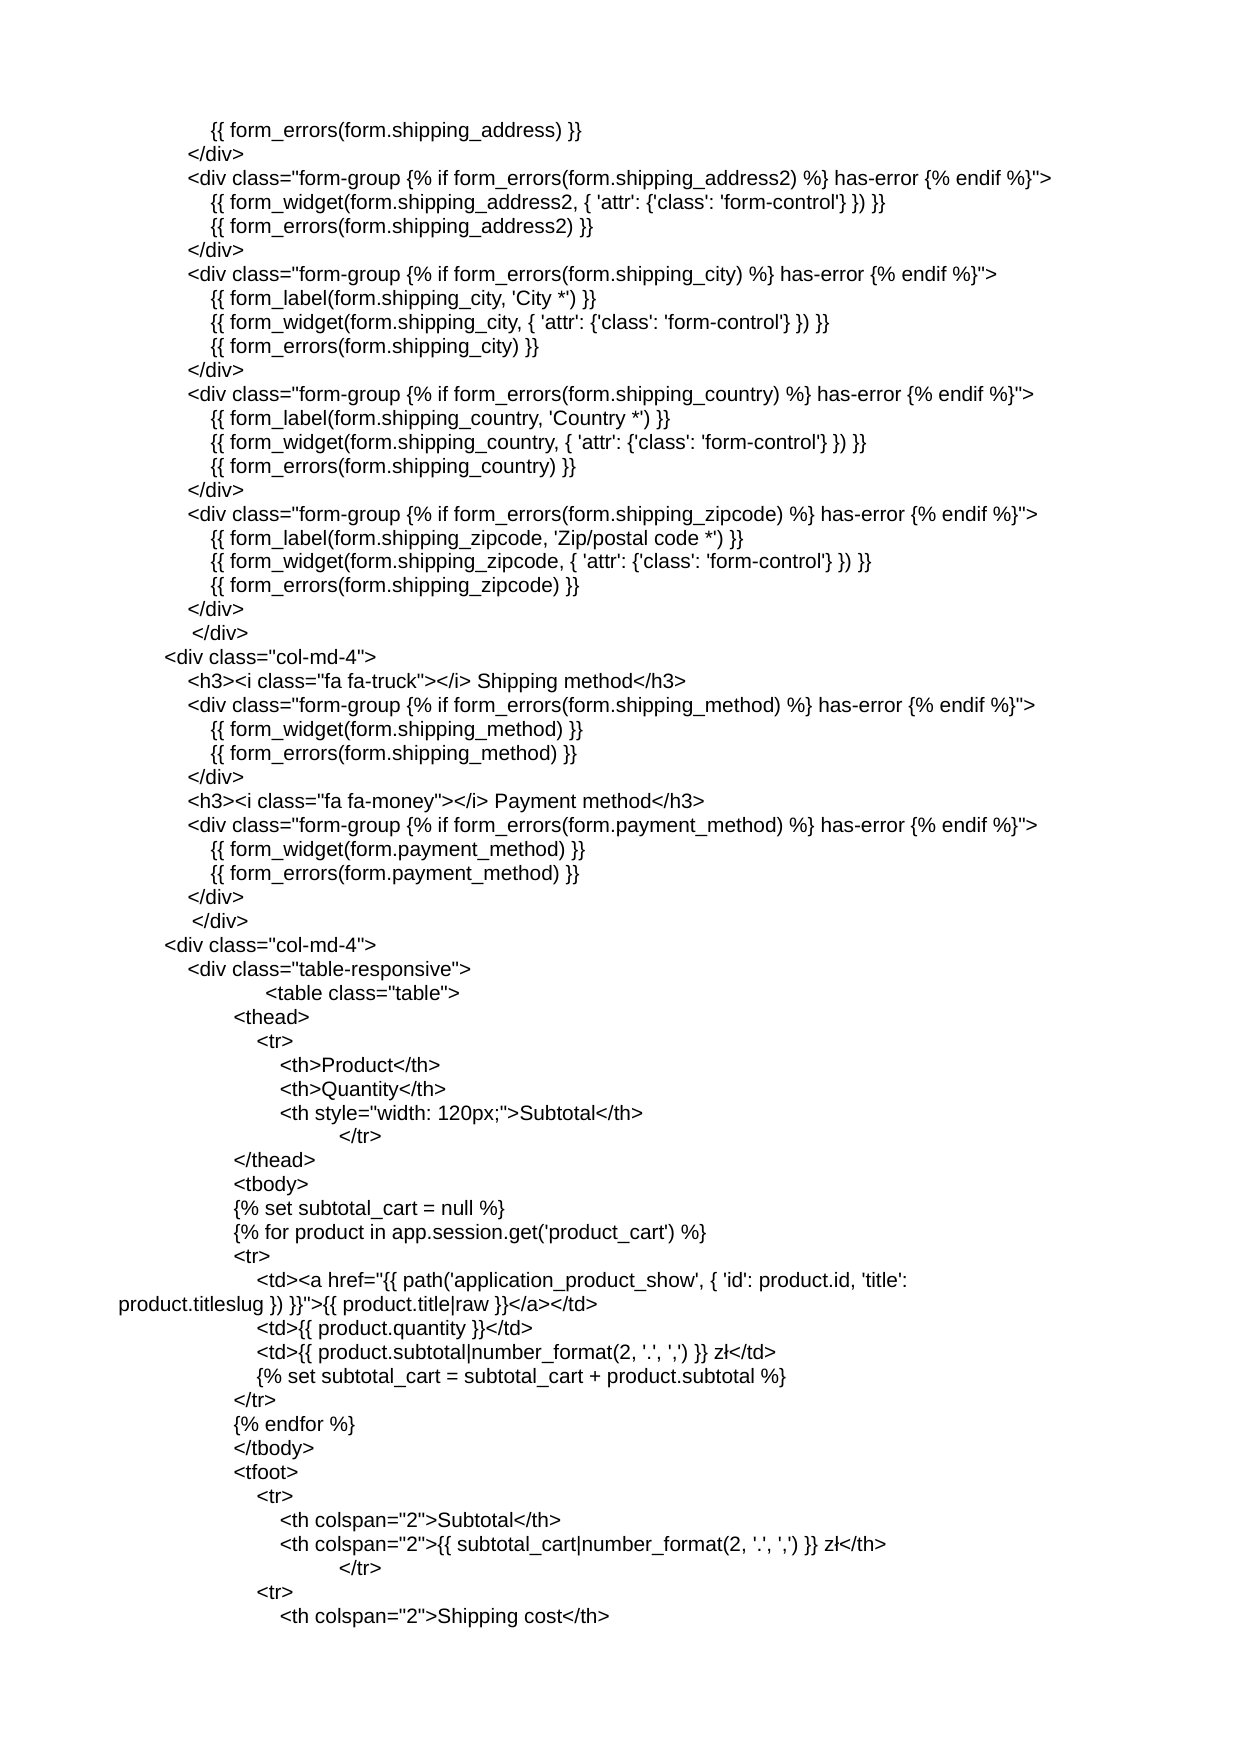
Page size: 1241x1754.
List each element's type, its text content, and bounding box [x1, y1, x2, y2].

text {{ form_errors(form.shipping_zipcode) }} [118, 573, 1122, 597]
text </div> [118, 621, 1122, 645]
text <td><a href="{{ path('application_product_show', { 'id': product.id, 'title': product.titleslug }) }}">{{ product.title|raw }}</a></td> [118, 1268, 1122, 1316]
text {{ form_errors(form.shipping_address2) }} [118, 214, 1122, 238]
text </tbody> [118, 1436, 1122, 1460]
text </tr> [118, 1124, 1122, 1148]
text {{ form_widget(form.shipping_country, { 'attr': {'class': 'form-control'} }) }} [118, 429, 1122, 453]
text <div class="form-group {% if form_errors(form.payment_method) %} has-error {% endif %}"> [118, 813, 1122, 837]
text </div> [118, 909, 1122, 933]
text <th style="width: 120px;">Subtotal</th> [118, 1100, 1122, 1124]
text </tr> [118, 1556, 1122, 1579]
text {{ form_errors(form.shipping_method) }} [118, 741, 1122, 765]
text <th colspan="2">Shipping cost</th> [118, 1603, 1122, 1627]
text <th>Product</th> [118, 1052, 1122, 1076]
text {% set subtotal_cart = null %} [118, 1196, 1122, 1220]
text {% for product in app.session.get('product_cart') %} [118, 1220, 1122, 1244]
text <thead> [118, 1004, 1122, 1028]
text <div class="table-responsive"> [118, 957, 1122, 981]
text {{ form_widget(form.shipping_city, { 'attr': {'class': 'form-control'} }) }} [118, 310, 1122, 334]
text <th colspan="2">Subtotal</th> [118, 1508, 1122, 1532]
text </div> [118, 597, 1122, 621]
text {{ form_label(form.shipping_city, 'City *') }} [118, 286, 1122, 310]
text <th colspan="2">{{ subtotal_cart|number_format(2, '.', ',') }} zł</th> [118, 1532, 1122, 1556]
text {{ form_widget(form.payment_method) }} [118, 837, 1122, 861]
text <tbody> [118, 1172, 1122, 1196]
text </div> [118, 885, 1122, 909]
text <h3><i class="fa fa-truck"></i> Shipping method</h3> [118, 669, 1122, 693]
text {% endfor %} [118, 1412, 1122, 1436]
text <div class="form-group {% if form_errors(form.shipping_country) %} has-error {% endif %}"> [118, 382, 1122, 406]
text {% set subtotal_cart = subtotal_cart + product.subtotal %} [118, 1364, 1122, 1388]
text <div class="col-md-4"> [118, 645, 1122, 669]
text </div> [118, 765, 1122, 789]
text {{ form_errors(form.shipping_country) }} [118, 453, 1122, 477]
text </div> [118, 477, 1122, 501]
text </div> [118, 238, 1122, 262]
text <td>{{ product.subtotal|number_format(2, '.', ',') }} zł</td> [118, 1340, 1122, 1364]
text </thead> [118, 1148, 1122, 1172]
text {{ form_errors(form.payment_method) }} [118, 861, 1122, 885]
text <tr> [118, 1244, 1122, 1268]
text <tr> [118, 1579, 1122, 1603]
text <table class="table"> [118, 981, 1122, 1004]
text <tr> [118, 1028, 1122, 1052]
text </tr> [118, 1388, 1122, 1412]
text <th>Quantity</th> [118, 1076, 1122, 1100]
text {{ form_widget(form.shipping_method) }} [118, 717, 1122, 741]
text <div class="col-md-4"> [118, 933, 1122, 957]
text {{ form_widget(form.shipping_zipcode, { 'attr': {'class': 'form-control'} }) }} [118, 549, 1122, 573]
text <td>{{ product.quantity }}</td> [118, 1316, 1122, 1340]
text {{ form_label(form.shipping_zipcode, 'Zip/postal code *') }} [118, 525, 1122, 549]
text </div> [118, 358, 1122, 382]
text <div class="form-group {% if form_errors(form.shipping_city) %} has-error {% endif %}"> [118, 262, 1122, 286]
text {{ form_errors(form.shipping_city) }} [118, 334, 1122, 358]
text <div class="form-group {% if form_errors(form.shipping_address2) %} has-error {% endif %}"> [118, 166, 1122, 190]
text <div class="form-group {% if form_errors(form.shipping_zipcode) %} has-error {% endif %}"> [118, 501, 1122, 525]
text </div> [118, 142, 1122, 166]
text <div class="form-group {% if form_errors(form.shipping_method) %} has-error {% endif %}"> [118, 693, 1122, 717]
text <tr> [118, 1484, 1122, 1508]
text {{ form_label(form.shipping_country, 'Country *') }} [118, 406, 1122, 429]
text <h3><i class="fa fa-money"></i> Payment method</h3> [118, 789, 1122, 813]
text {{ form_errors(form.shipping_address) }} [118, 118, 1122, 142]
text {{ form_widget(form.shipping_address2, { 'attr': {'class': 'form-control'} }) }} [118, 190, 1122, 214]
text <tfoot> [118, 1460, 1122, 1484]
